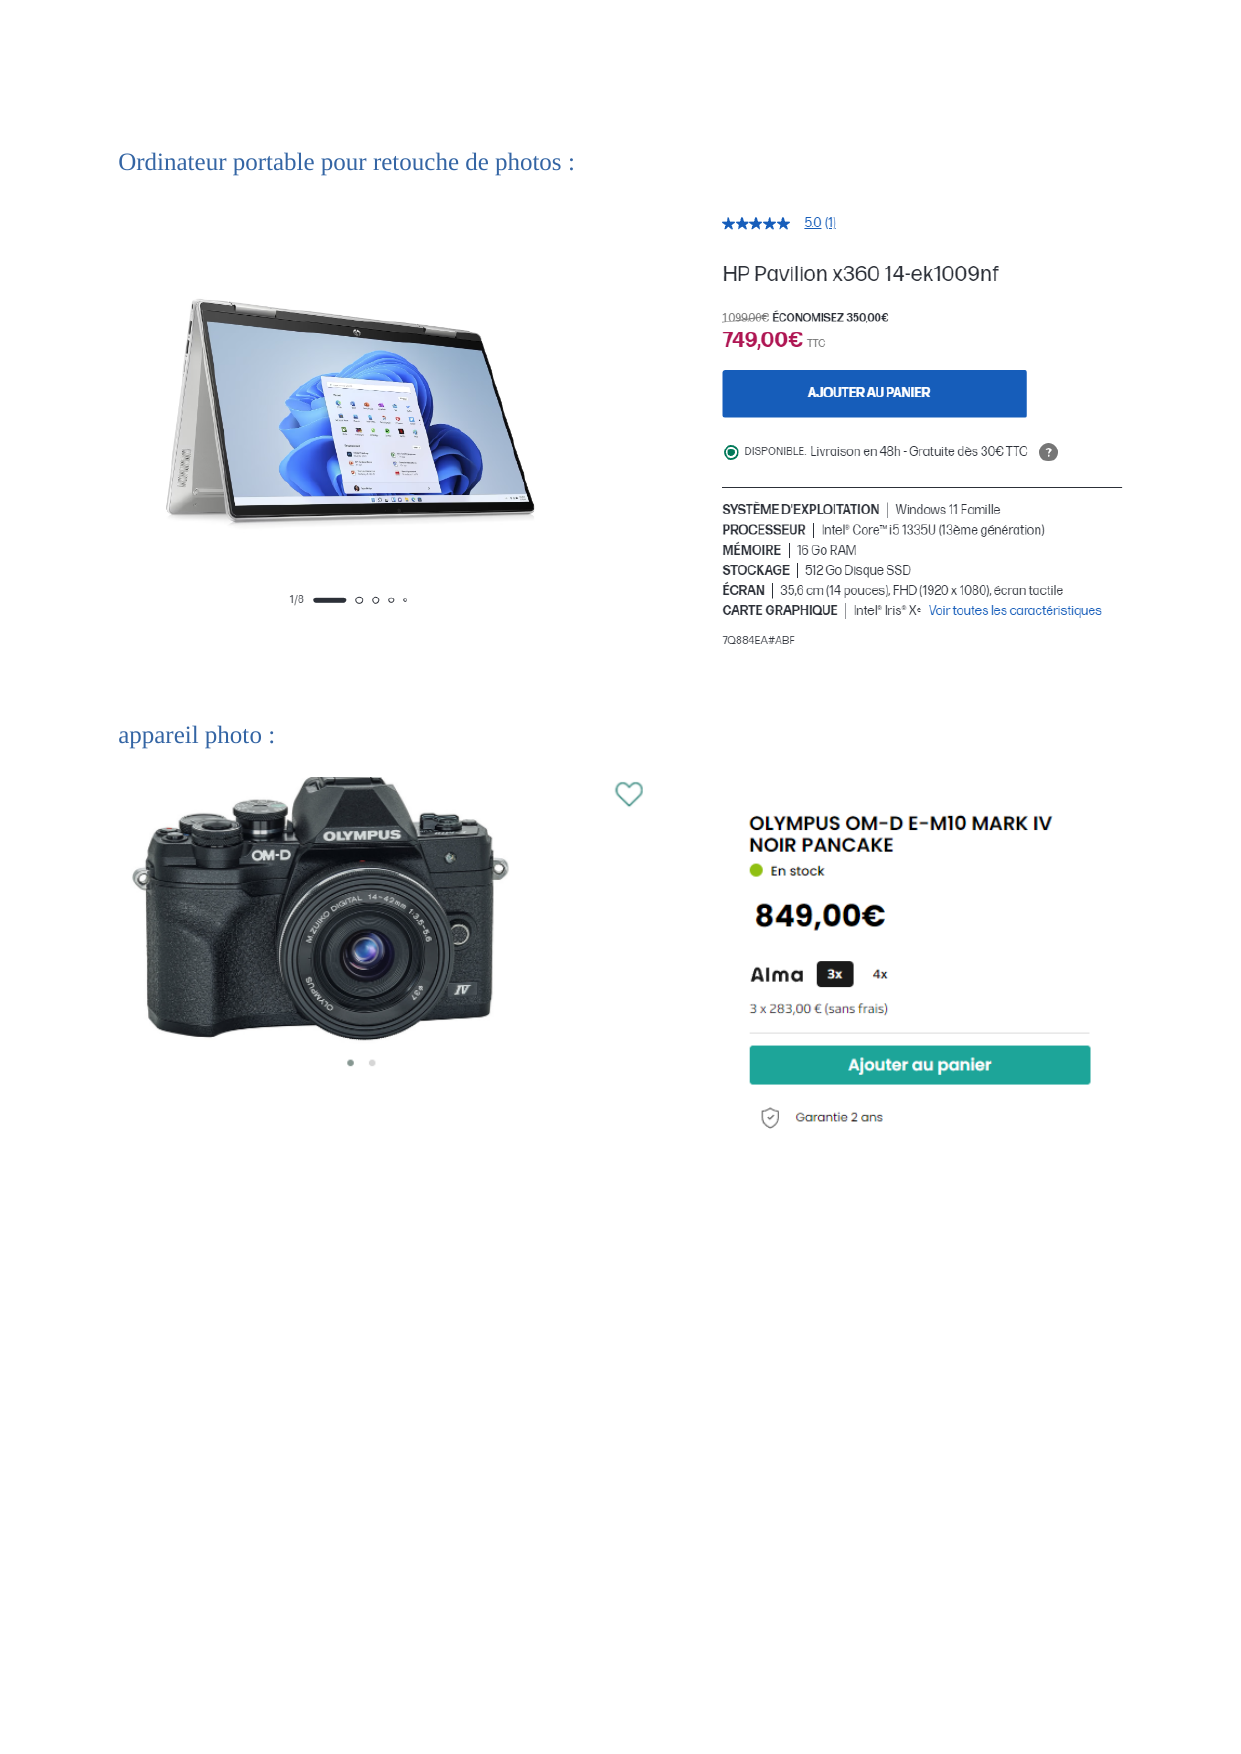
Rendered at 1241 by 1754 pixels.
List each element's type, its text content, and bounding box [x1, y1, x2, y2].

text appareil photo : [118, 720, 1122, 749]
picture [118, 204, 1123, 663]
text Ordinateur portable pour retouche de photos : [118, 147, 1122, 176]
picture [118, 777, 1123, 1142]
